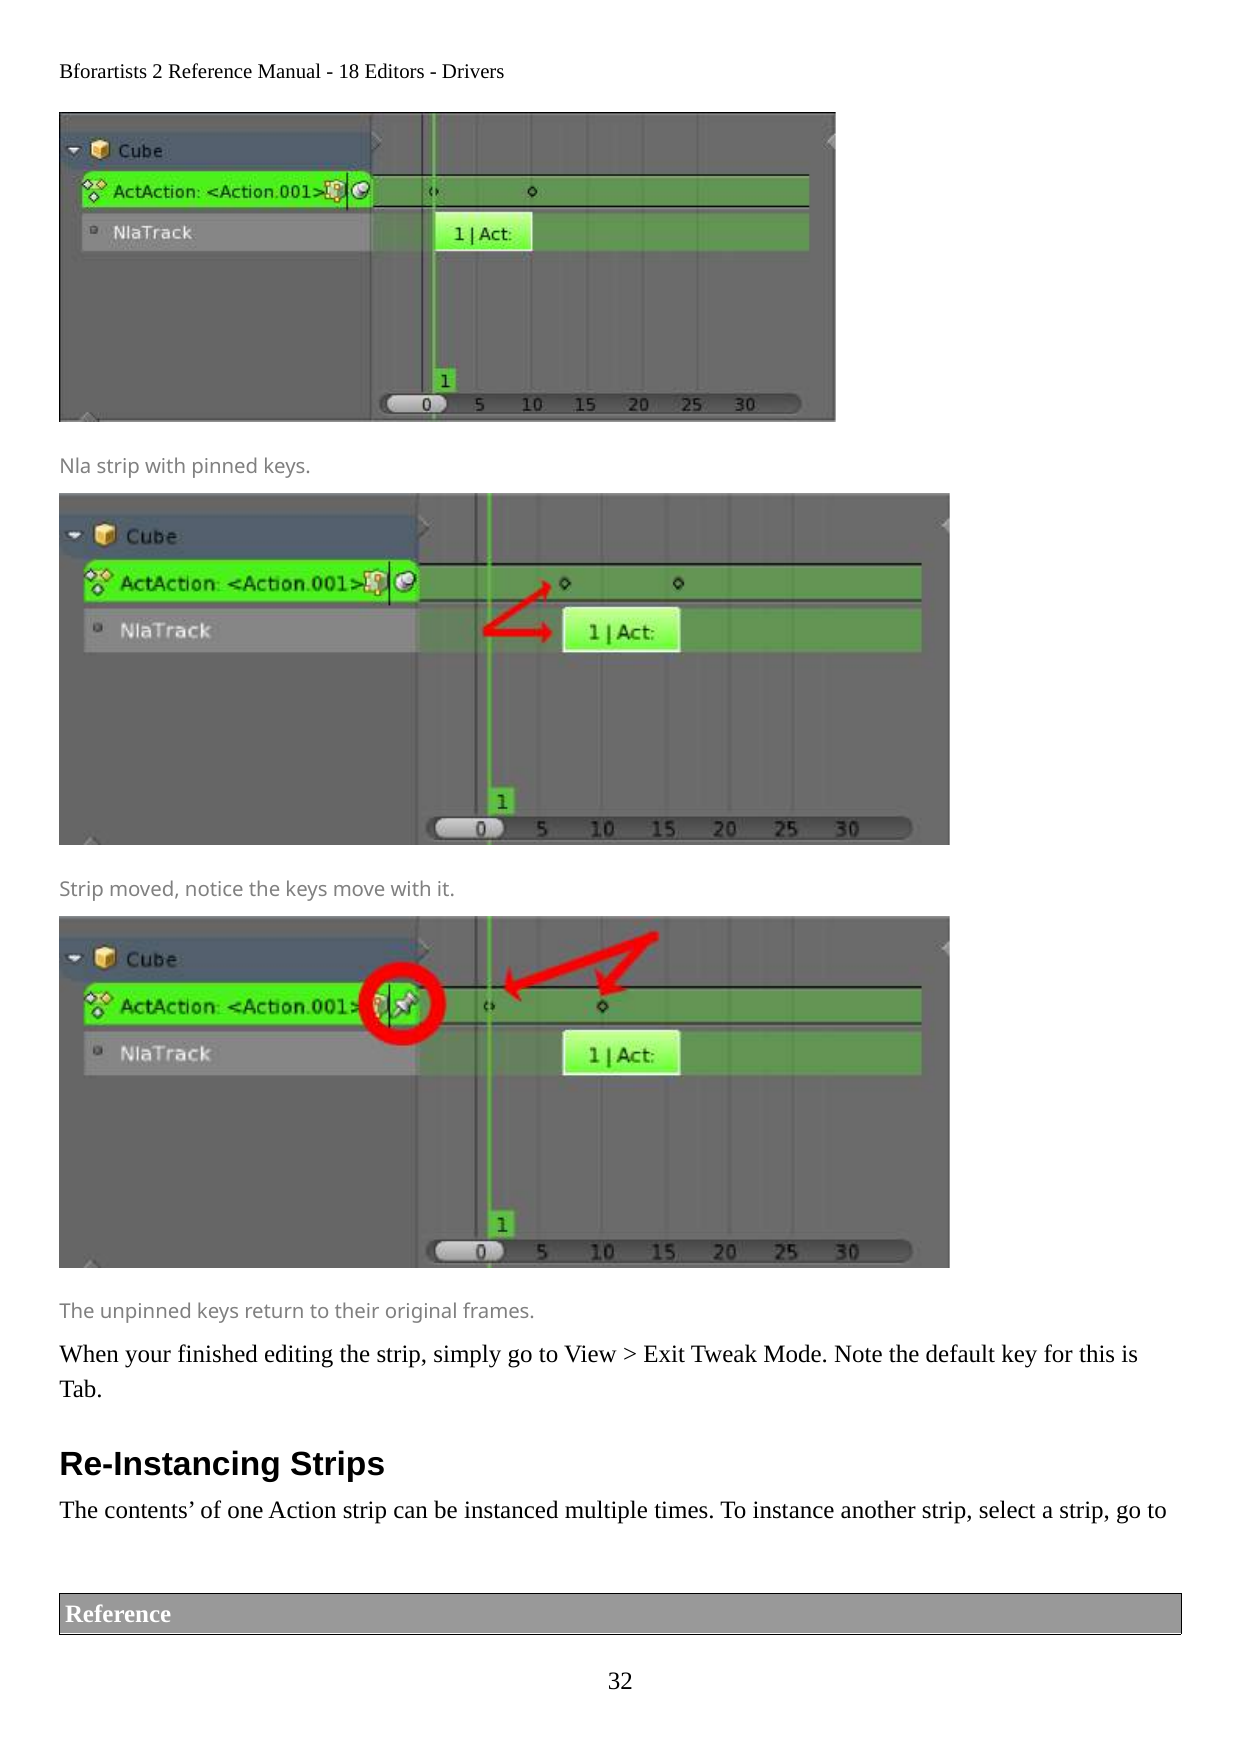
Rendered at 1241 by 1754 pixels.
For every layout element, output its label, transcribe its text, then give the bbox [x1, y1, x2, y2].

picture [59, 112, 836, 422]
text The unpinned keys return to their original frames. [59, 1294, 1181, 1325]
text Strip moved, notice the keys move with it. [59, 871, 1181, 902]
picture [59, 916, 950, 1268]
text The contents’ of one Action strip can be instanced multiple times. To instance another strip, select a strip, go to [59, 1495, 1181, 1524]
subtitle Re-Instancing Strips [59, 1444, 1181, 1482]
text When your finished editing the strip, simply go to View > Exit Tweak Mode. Note the default key for this is Tab. [59, 1339, 1181, 1403]
picture [59, 493, 950, 845]
table_header Reference [60, 1594, 1181, 1633]
text Nla strip with pinned keys. [59, 448, 1181, 479]
